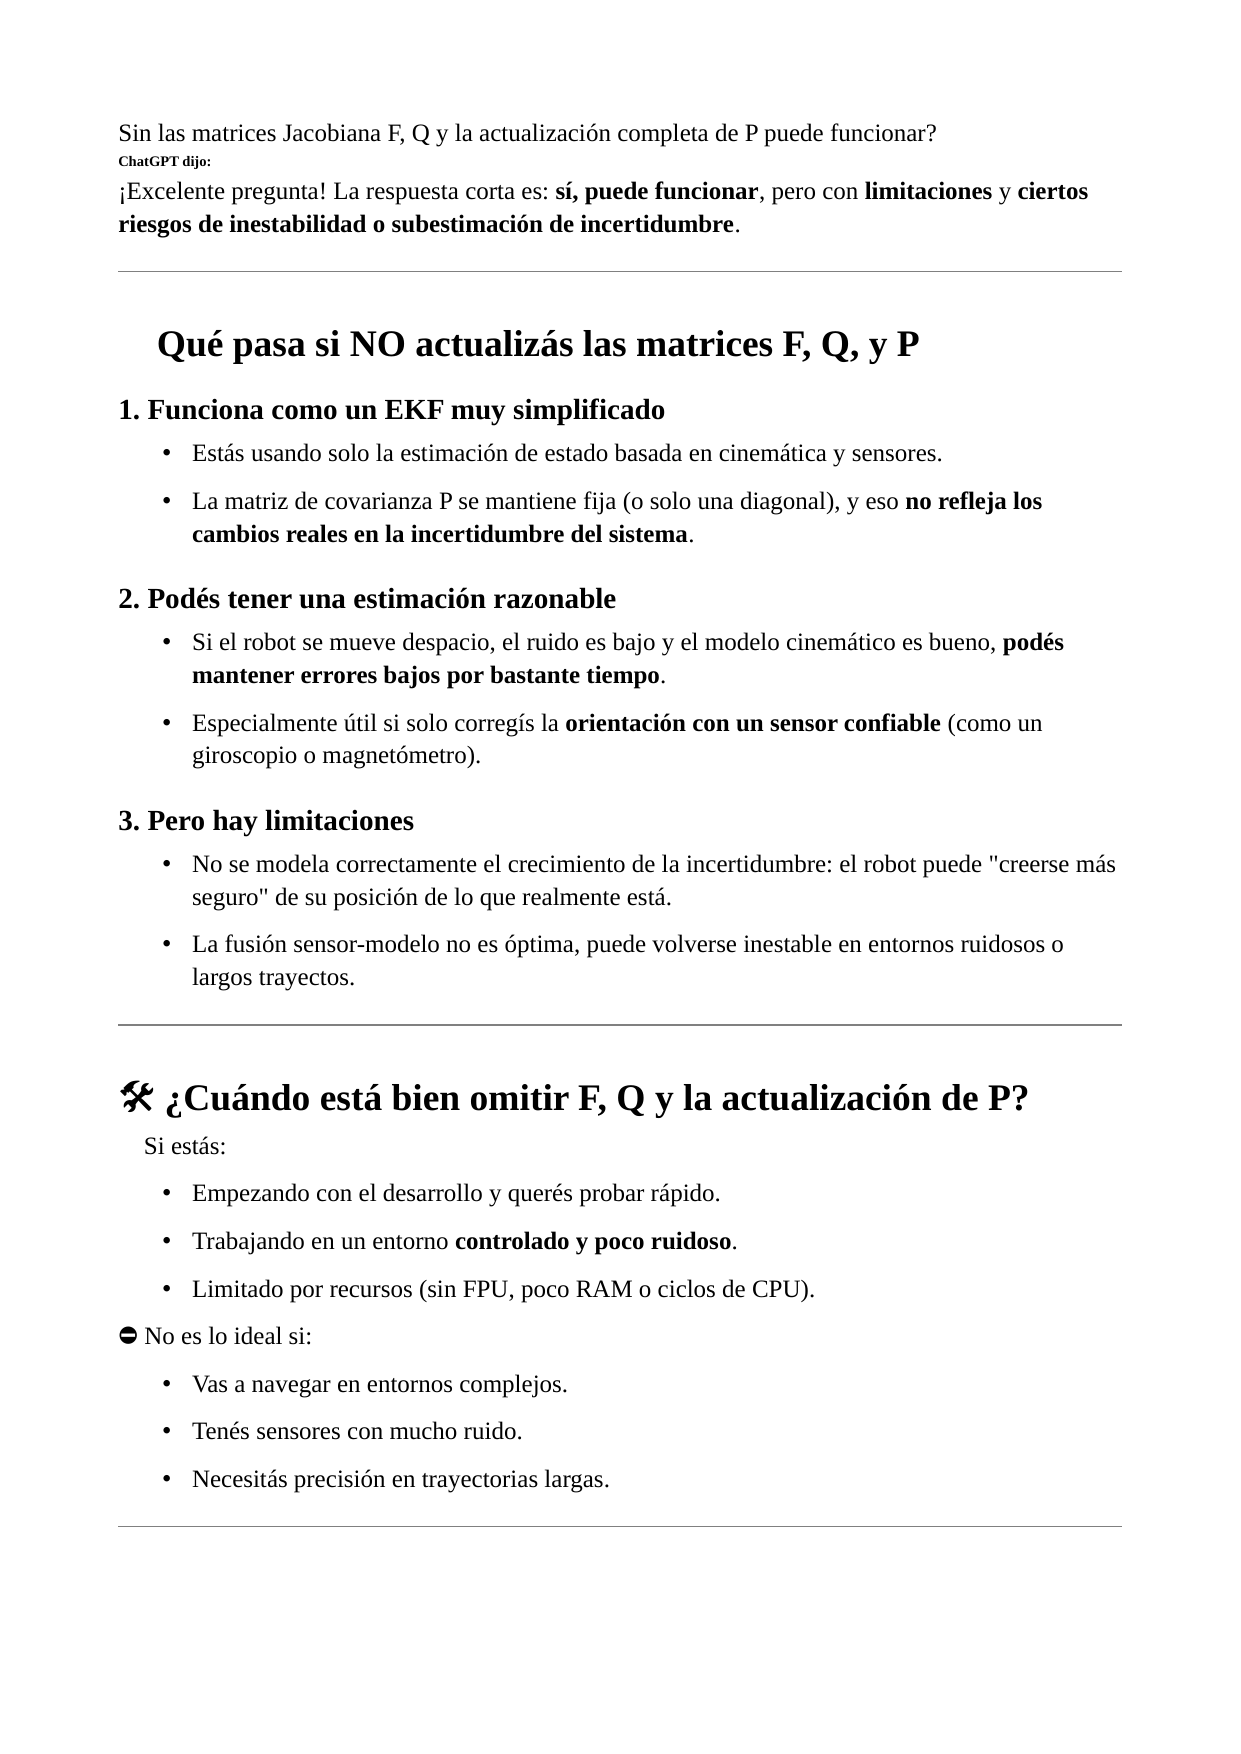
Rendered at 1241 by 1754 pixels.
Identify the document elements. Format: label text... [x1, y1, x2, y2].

list Trabajando en un entorno controlado y poco ruidoso. [162, 1226, 1122, 1255]
list Si el robot se mueve despacio, el ruido es bajo y el modelo cinemático es bueno, podés mantener errores bajos por bastante tiempo. [162, 627, 1122, 689]
list Empezando con el desarrollo y querés probar rápido. [162, 1178, 1122, 1207]
list La matriz de covarianza P se mantiene fija (o solo una diagonal), y eso no refleja los cambios reales en la incertidumbre del sistema. [162, 486, 1122, 547]
subtitle 2. Podés tener una estimación razonable [118, 581, 1122, 614]
subtitle ChatGPT dijo: [118, 153, 1122, 170]
subtitle 1. Funciona como un EKF muy simplificado [118, 392, 1122, 426]
list No se modela correctamente el crecimiento de la incertidumbre: el robot puede "creerse más seguro" de su posición de lo que realmente está. [162, 849, 1122, 911]
subtitle ✅ Qué pasa si NO actualizás las matrices F, Q, y P [118, 322, 1122, 365]
list Estás usando solo la estimación de estado basada en cinemática y sensores. [162, 438, 1122, 467]
list Vas a navegar en entornos complejos. [162, 1369, 1122, 1398]
list Limitado por recursos (sin FPU, poco RAM o ciclos de CPU). [162, 1274, 1122, 1302]
list La fusión sensor-modelo no es óptima, puede volverse inestable en entornos ruidosos o largos trayectos. [162, 929, 1122, 991]
text ⛔ No es lo ideal si: [118, 1321, 1122, 1350]
subtitle 🛠️ ¿Cuándo está bien omitir F, Q y la actualización de P? [118, 1075, 1122, 1118]
list Tenés sensores con mucho ruido. [162, 1416, 1122, 1445]
text ✅ Si estás: [118, 1131, 1122, 1159]
list Necesitás precisión en trayectorias largas. [162, 1464, 1122, 1493]
text Sin las matrices Jacobiana F, Q y la actualización completa de P puede funcionar? [118, 118, 1122, 147]
text ¡Excelente pregunta! La respuesta corta es: sí, puede funcionar, pero con limitaciones y ciertos riesgos de inestabilidad o subestimación de incertidumbre. [118, 176, 1122, 238]
subtitle 3. Pero hay limitaciones [118, 803, 1122, 836]
list Especialmente útil si solo corregís la orientación con un sensor confiable (como un giroscopio o magnetómetro). [162, 708, 1122, 769]
